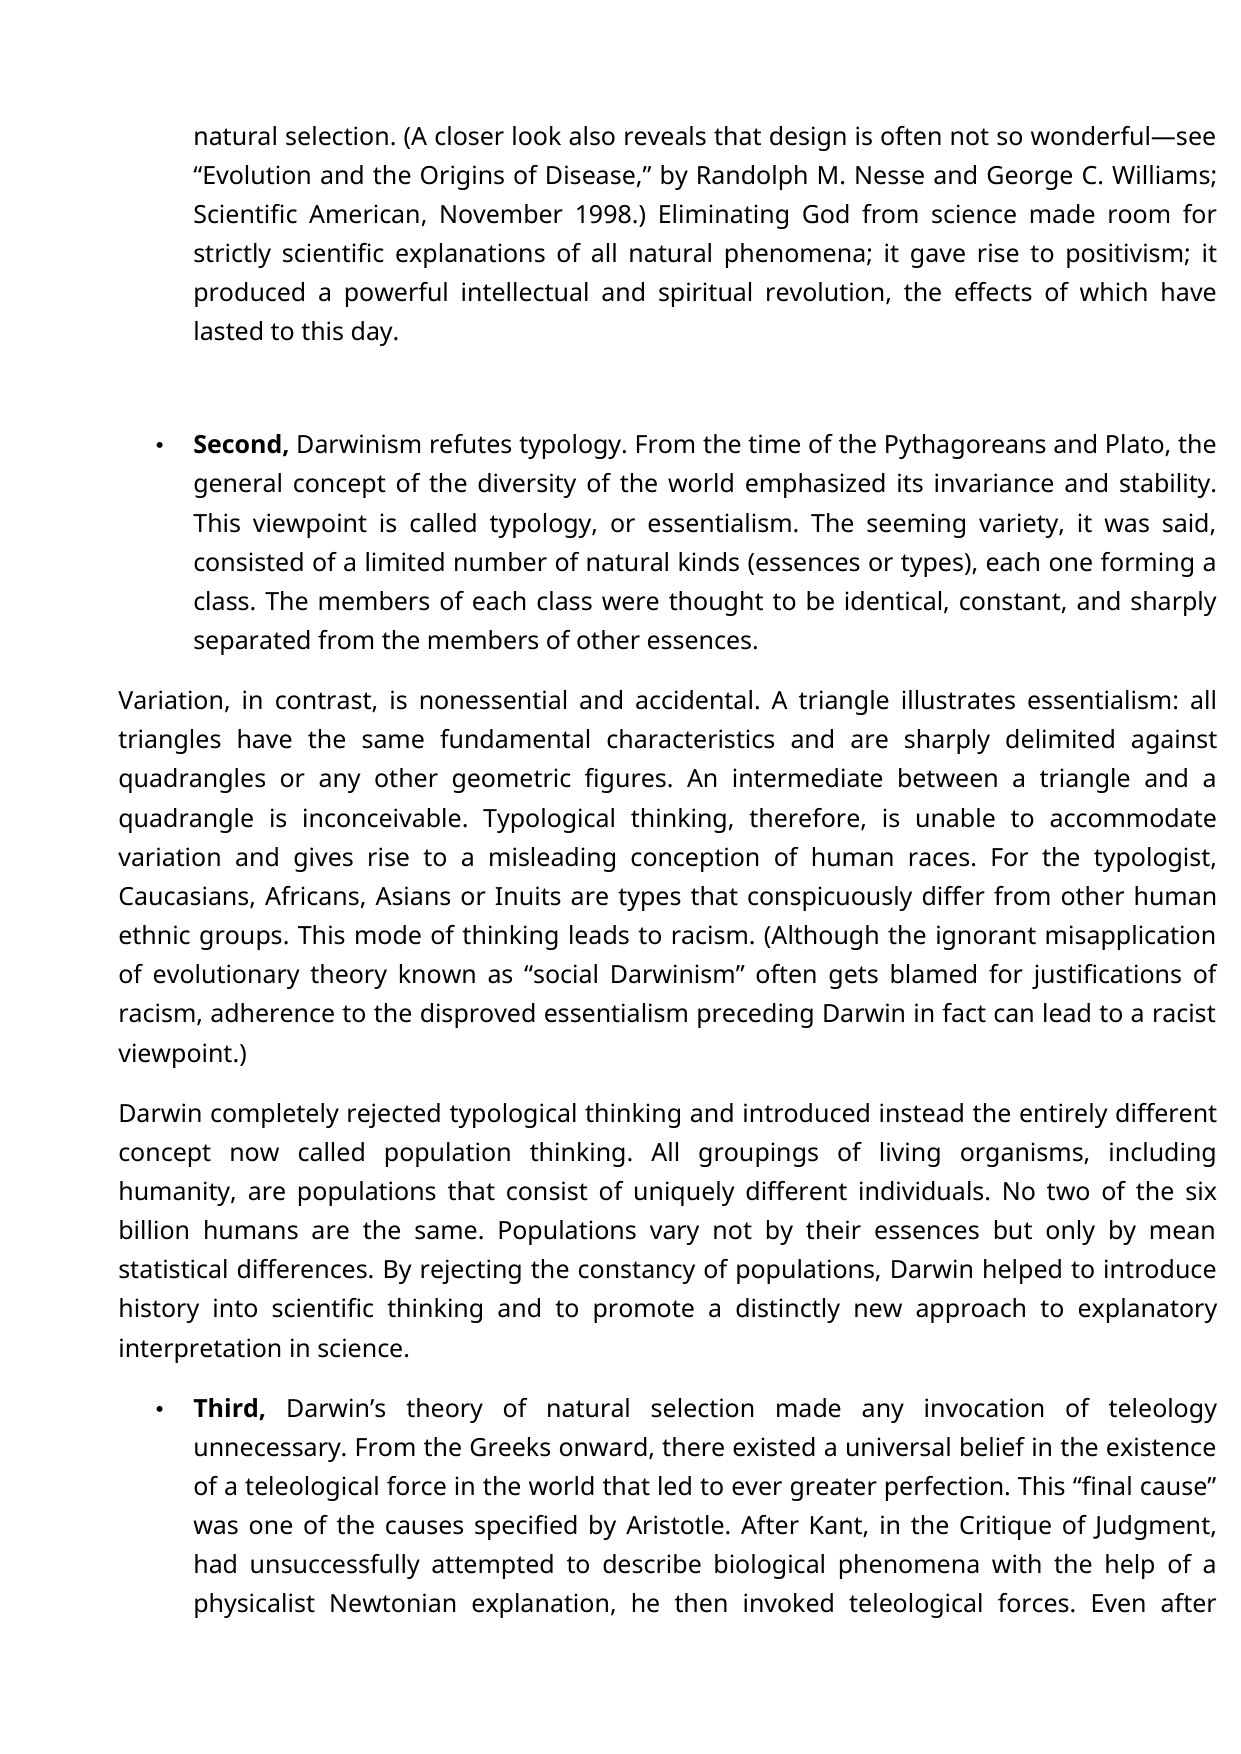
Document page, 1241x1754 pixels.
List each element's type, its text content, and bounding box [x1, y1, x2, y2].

list natural selection. (A closer look also reveals that design is often not so wonderful—see “Evolution and the Origins of Disease,” by Randolph M. Nesse and George C. Williams; Scientific American, November 1998.) Eliminating God from science made room for strictly scientific explanations of all natural phenomena; it gave rise to positivism; it produced a powerful intellectual and spiritual revolution, the effects of which have lasted to this day. [156, 118, 1218, 348]
text Variation, in contrast, is nonessential and accidental. A triangle illustrates essentialism: all triangles have the same fundamental characteristics and are sharply delimited against quadrangles or any other geometric figures. An intermediate between a triangle and a quadrangle is inconceivable. Typological thinking, therefore, is unable to accommodate variation and gives rise to a misleading conception of human races. For the typologist, Caucasians, Africans, Asians or Inuits are types that conspicuously differ from other human ethnic groups. This mode of thinking leads to racism. (Although the ignorant misapplication of evolutionary theory known as “social Darwinism” often gets blamed for justifications of racism, adherence to the disproved essentialism preceding Darwin in fact can lead to a racist viewpoint.) [118, 683, 1218, 1069]
list Third, Darwin’s theory of natural selection made any invocation of teleology unnecessary. From the Greeks onward, there existed a universal belief in the existence of a teleological force in the world that led to ever greater perfection. This “final cause” was one of the causes specified by Aristotle. After Kant, in the Critique of Judgment, had unsuccessfully attempted to describe biological phenomena with the help of a physicalist Newtonian explanation, he then invoked teleological forces. Even after [156, 1390, 1218, 1620]
text Darwin completely rejected typological thinking and introduced instead the entirely different concept now called population thinking. All groupings of living organisms, including humanity, are populations that consist of uniquely different individuals. No two of the six billion humans are the same. Populations vary not by their essences but only by mean statistical differences. By rejecting the constancy of populations, Darwin helped to introduce history into scientific thinking and to promote a distinctly new approach to explanatory interpretation in science. [118, 1095, 1218, 1364]
list Second, Darwinism refutes typology. From the time of the Pythagoreans and Plato, the general concept of the diversity of the world emphasized its invariance and stability. This viewpoint is called typology, or essentialism. The seeming variety, it was said, consisted of a limited number of natural kinds (essences or types), each one forming a class. The members of each class were thought to be identical, constant, and sharply separated from the members of other essences. [156, 427, 1218, 657]
